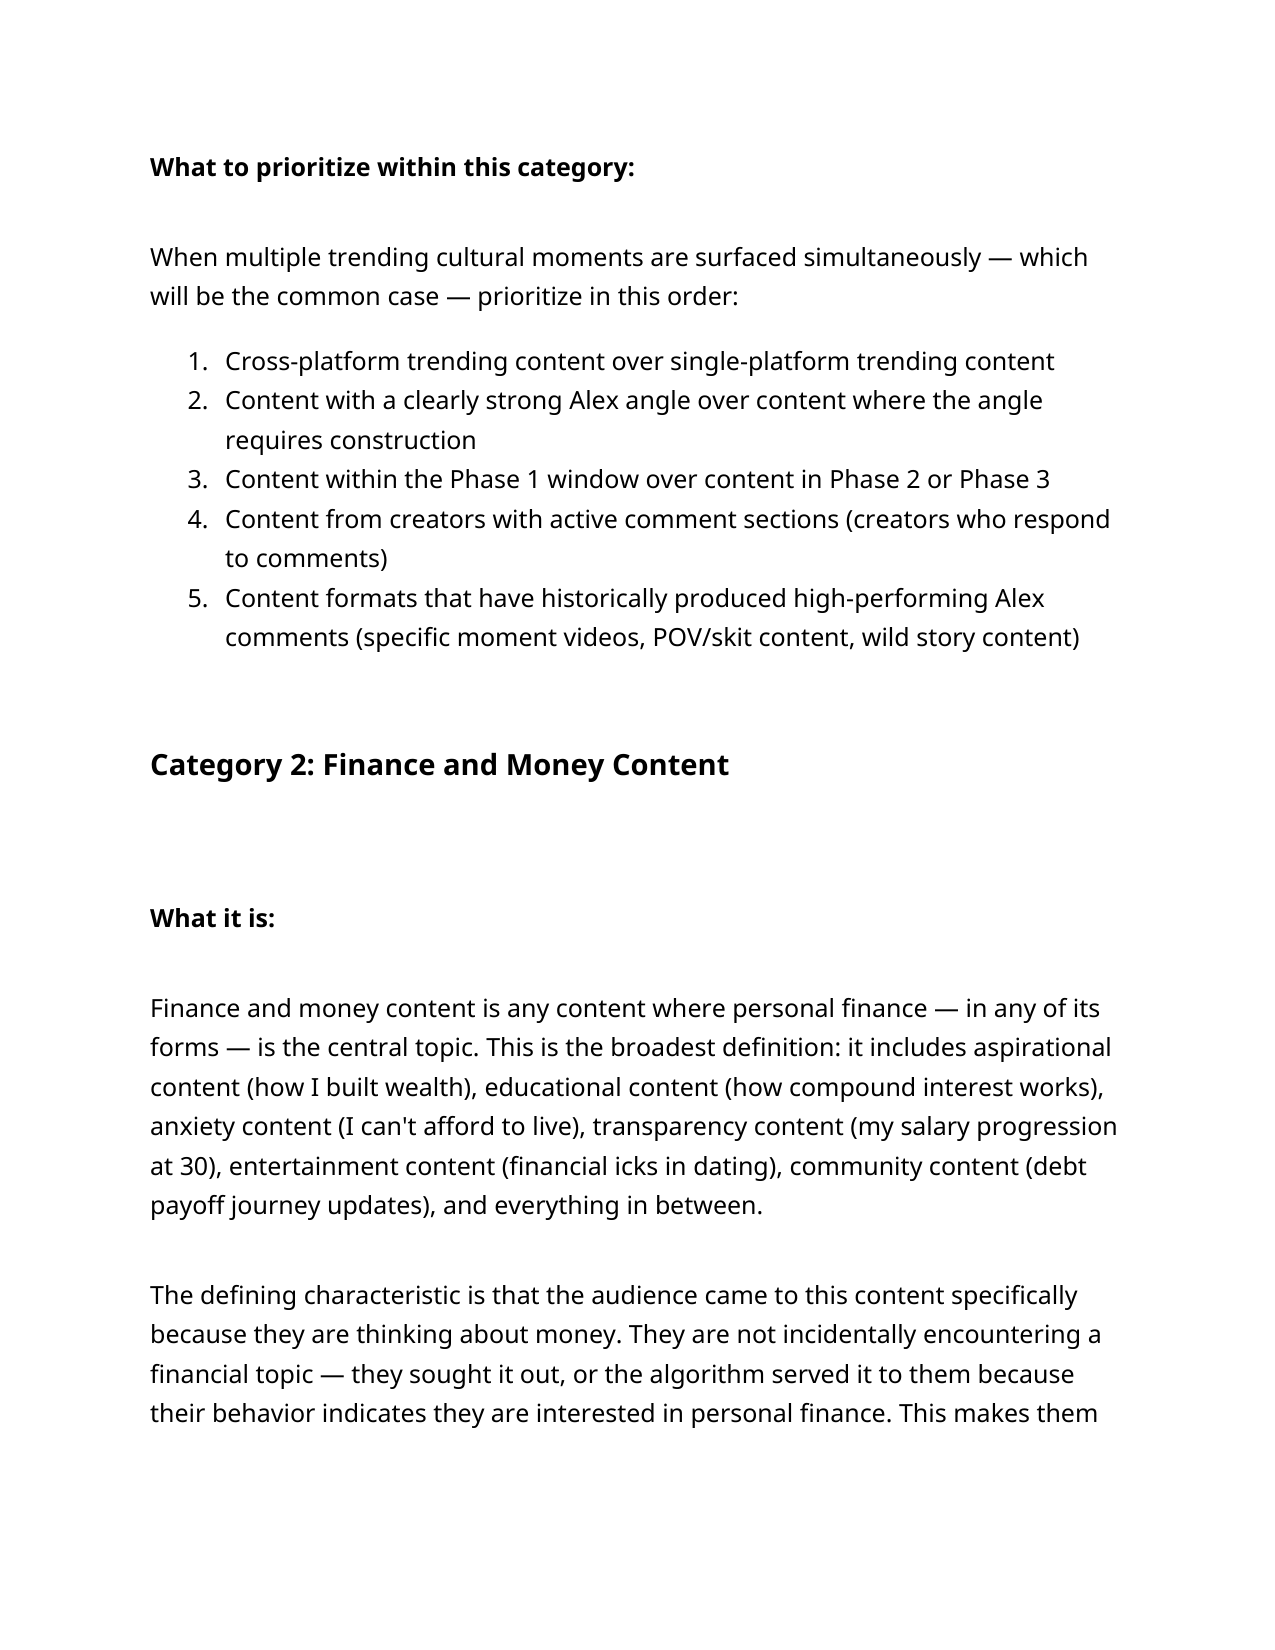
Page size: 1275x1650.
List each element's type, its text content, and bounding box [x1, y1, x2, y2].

list Cross-platform trending content over single-platform trending content [187, 343, 1125, 377]
text Finance and money content is any content where personal finance — in any of its forms — is the central topic. This is the broadest definition: it includes aspirational content (how I built wealth), educational content (how compound interest works), anxiety content (I can't afford to live), transparency content (my salary progression at 30), entertainment content (financial icks in dating), community content (debt payoff journey updates), and everything in between. [150, 991, 1125, 1222]
subtitle Category 2: Finance and Money Content [150, 745, 1125, 784]
text What it is: [150, 901, 1125, 935]
text The defining characteristic is that the audience came to this content specifically because they are thinking about money. They are not incidentally encountering a financial topic — they sought it out, or the algorithm served it to them because their behavior indicates they are interested in personal finance. This makes them [150, 1277, 1125, 1430]
list Content within the Phase 1 window over content in Phase 2 or Phase 3 [187, 462, 1125, 496]
text What to prioritize within this category: [150, 150, 1125, 184]
list Content with a clearly strong Alex angle over content where the angle requires construction [187, 383, 1125, 456]
list Content formats that have historically produced high-performing Alex comments (specific moment videos, POV/skit content, wild story content) [187, 580, 1125, 654]
list Content from creators with active comment sections (creators who respond to comments) [187, 501, 1125, 575]
text When multiple trending cultural moments are surfaced simultaneously — which will be the common case — prioritize in this order: [150, 239, 1125, 313]
